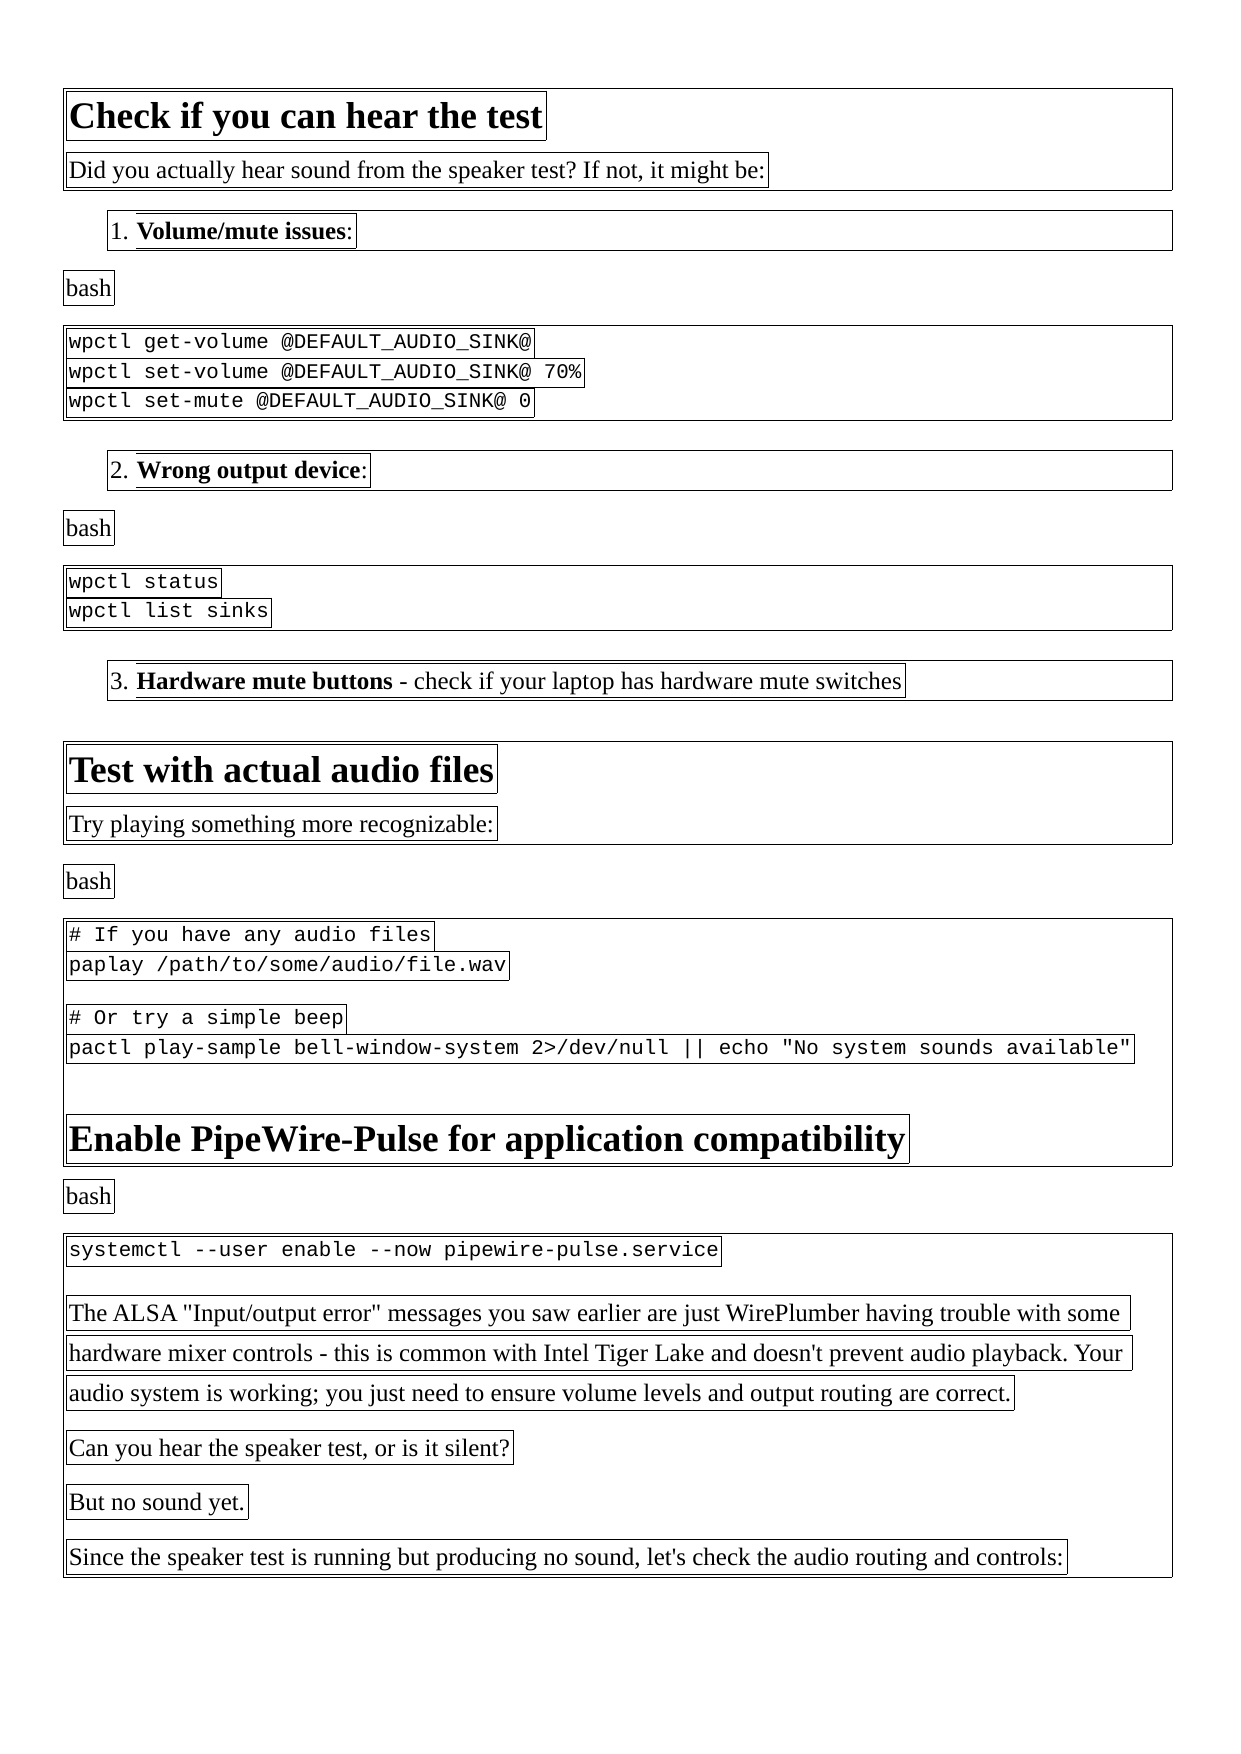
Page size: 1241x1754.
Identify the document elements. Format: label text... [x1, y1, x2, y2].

list Hardware mute buttons - check if your laptop has hardware mute switches [108, 661, 1172, 700]
text # Or try a simple beep [64, 1001, 1172, 1031]
list Volume/mute issues: [108, 211, 1172, 250]
text [115, 510, 1172, 545]
subtitle Test with actual audio files [64, 742, 1172, 793]
text wpctl set-mute @DEFAULT_AUDIO_SINK@ 0 [64, 384, 1172, 420]
text The ALSA "Input/output error" messages you saw earlier are just WirePlumber having trouble with some hardware mixer controls - this is common with Intel Tiger Lake and doesn't prevent audio playback. Your audio system is working; you just need to ensure volume levels and output routing are correct. [64, 1292, 1172, 1410]
text bash [64, 1180, 114, 1213]
text pactl play-sample bell-window-system 2>/dev/null || echo "No system sounds available" [67, 1035, 1134, 1063]
text [115, 270, 1172, 305]
text paplay /path/to/some/audio/file.wav [67, 952, 509, 980]
subtitle Enable PipeWire-Pulse for application compatibility [64, 1111, 1172, 1166]
subtitle Check if you can hear the test [64, 89, 1172, 140]
list Wrong output device: [108, 451, 1172, 490]
text systemctl --user enable --now pipewire-pulse.service [64, 1234, 1172, 1266]
text paplay /path/to/some/audio/file.wav [435, 948, 1172, 980]
text wpctl list sinks [64, 594, 1172, 630]
text Since the speaker test is running but producing no sound, let's check the audio routing and controls: [64, 1536, 1172, 1577]
text # If you have any audio files [64, 919, 1172, 948]
text [115, 863, 1172, 898]
text pactl play-sample bell-window-system 2>/dev/null || echo "No system sounds available" [347, 1031, 1172, 1063]
text Try playing something more recognizable: [64, 803, 1172, 844]
text wpctl status [64, 566, 1172, 594]
text But no sound yet. [64, 1481, 1172, 1519]
text bash [64, 271, 114, 305]
text Can you hear the speaker test, or is it silent? [64, 1427, 1172, 1464]
text wpctl set-volume @DEFAULT_AUDIO_SINK@ 70% [535, 355, 1172, 384]
text Did you actually hear sound from the speaker test? If not, it might be: [64, 149, 1172, 190]
text bash [64, 511, 114, 545]
text wpctl set-volume @DEFAULT_AUDIO_SINK@ 70% [67, 359, 584, 384]
text wpctl get-volume @DEFAULT_AUDIO_SINK@ [64, 326, 1172, 355]
text bash [64, 865, 114, 898]
text [115, 1178, 1172, 1213]
